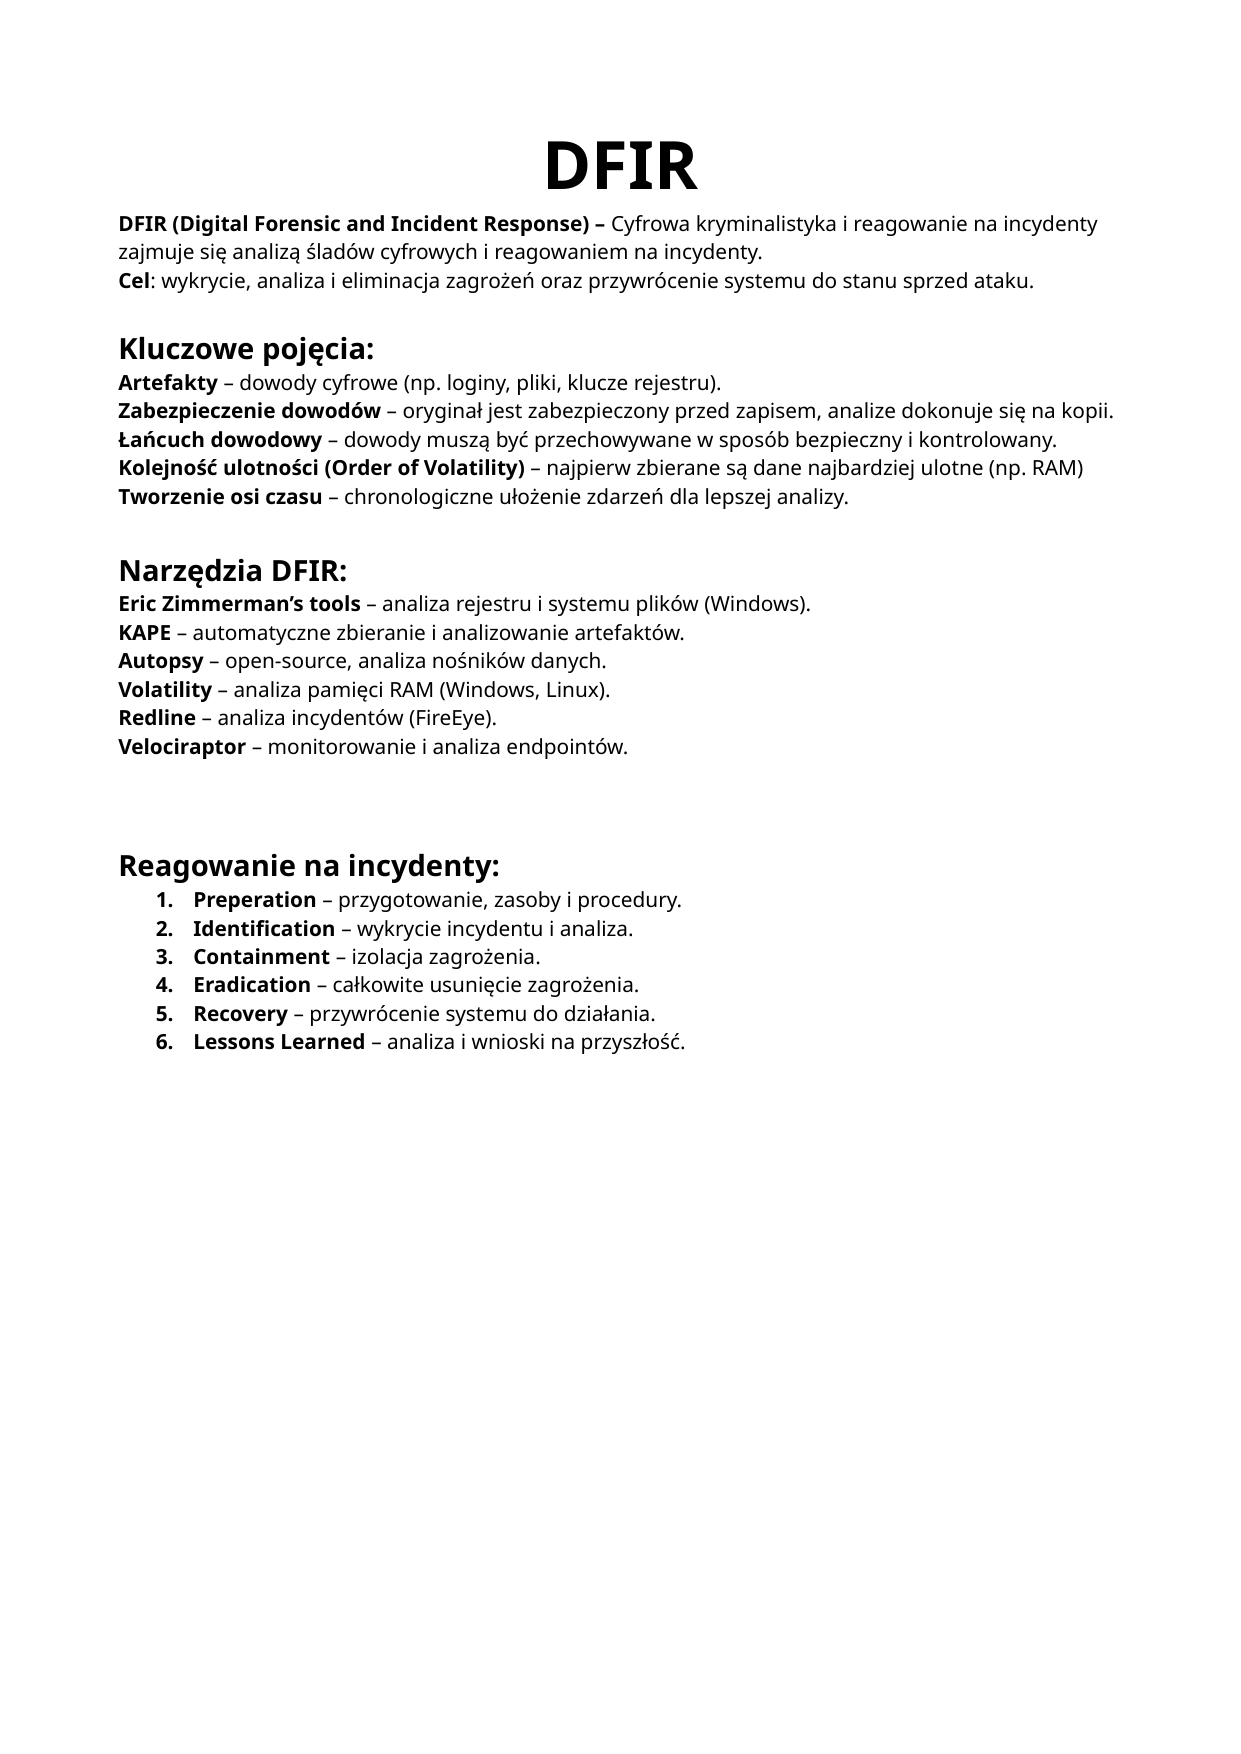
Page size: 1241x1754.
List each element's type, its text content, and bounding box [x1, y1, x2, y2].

text Kolejność ulotności (Order of Volatility) – najpierw zbierane są dane najbardziej ulotne (np. RAM) [118, 453, 1122, 482]
text Zabezpieczenie dowodów – oryginał jest zabezpieczony przed zapisem, analize dokonuje się na kopii. [118, 396, 1122, 425]
text DFIR (Digital Forensic and Incident Response) – Cyfrowa kryminalistyka i reagowanie na incydenty zajmuje się analizą śladów cyfrowych i reagowaniem na incydenty. [118, 209, 1122, 266]
list Eradication – całkowite usunięcie zagrożenia. [156, 971, 1122, 999]
list Lessons Learned – analiza i wnioski na przyszłość. [156, 1027, 1122, 1056]
text DFIR [118, 118, 1122, 209]
text KAPE – automatyczne zbieranie i analizowanie artefaktów. [118, 618, 1122, 646]
text Kluczowe pojęcia: [118, 328, 1122, 368]
text Redline – analiza incydentów (FireEye). [118, 703, 1122, 732]
list Identification – wykrycie incydentu i analiza. [156, 914, 1122, 942]
text Volatility – analiza pamięci RAM (Windows, Linux). [118, 675, 1122, 703]
text Łańcuch dowodowy – dowody muszą być przechowywane w sposób bezpieczny i kontrolowany. [118, 425, 1122, 453]
text Narzędzia DFIR: [118, 550, 1122, 589]
text Tworzenie osi czasu – chronologiczne ułożenie zdarzeń dla lepszej analizy. [118, 482, 1122, 510]
text Velociraptor – monitorowanie i analiza endpointów. [118, 732, 1122, 760]
text Reagowanie na incydenty: [118, 846, 1122, 885]
text Eric Zimmerman’s tools – analiza rejestru i systemu plików (Windows). [118, 589, 1122, 618]
list Recovery – przywrócenie systemu do działania. [156, 999, 1122, 1027]
text Cel: wykrycie, analiza i eliminacja zagrożeń oraz przywrócenie systemu do stanu sprzed ataku. [118, 266, 1122, 294]
list Containment – izolacja zagrożenia. [156, 942, 1122, 971]
list Preperation – przygotowanie, zasoby i procedury. [156, 885, 1122, 914]
text Autopsy – open-source, analiza nośników danych. [118, 646, 1122, 675]
text Artefakty – dowody cyfrowe (np. loginy, pliki, klucze rejestru). [118, 368, 1122, 396]
